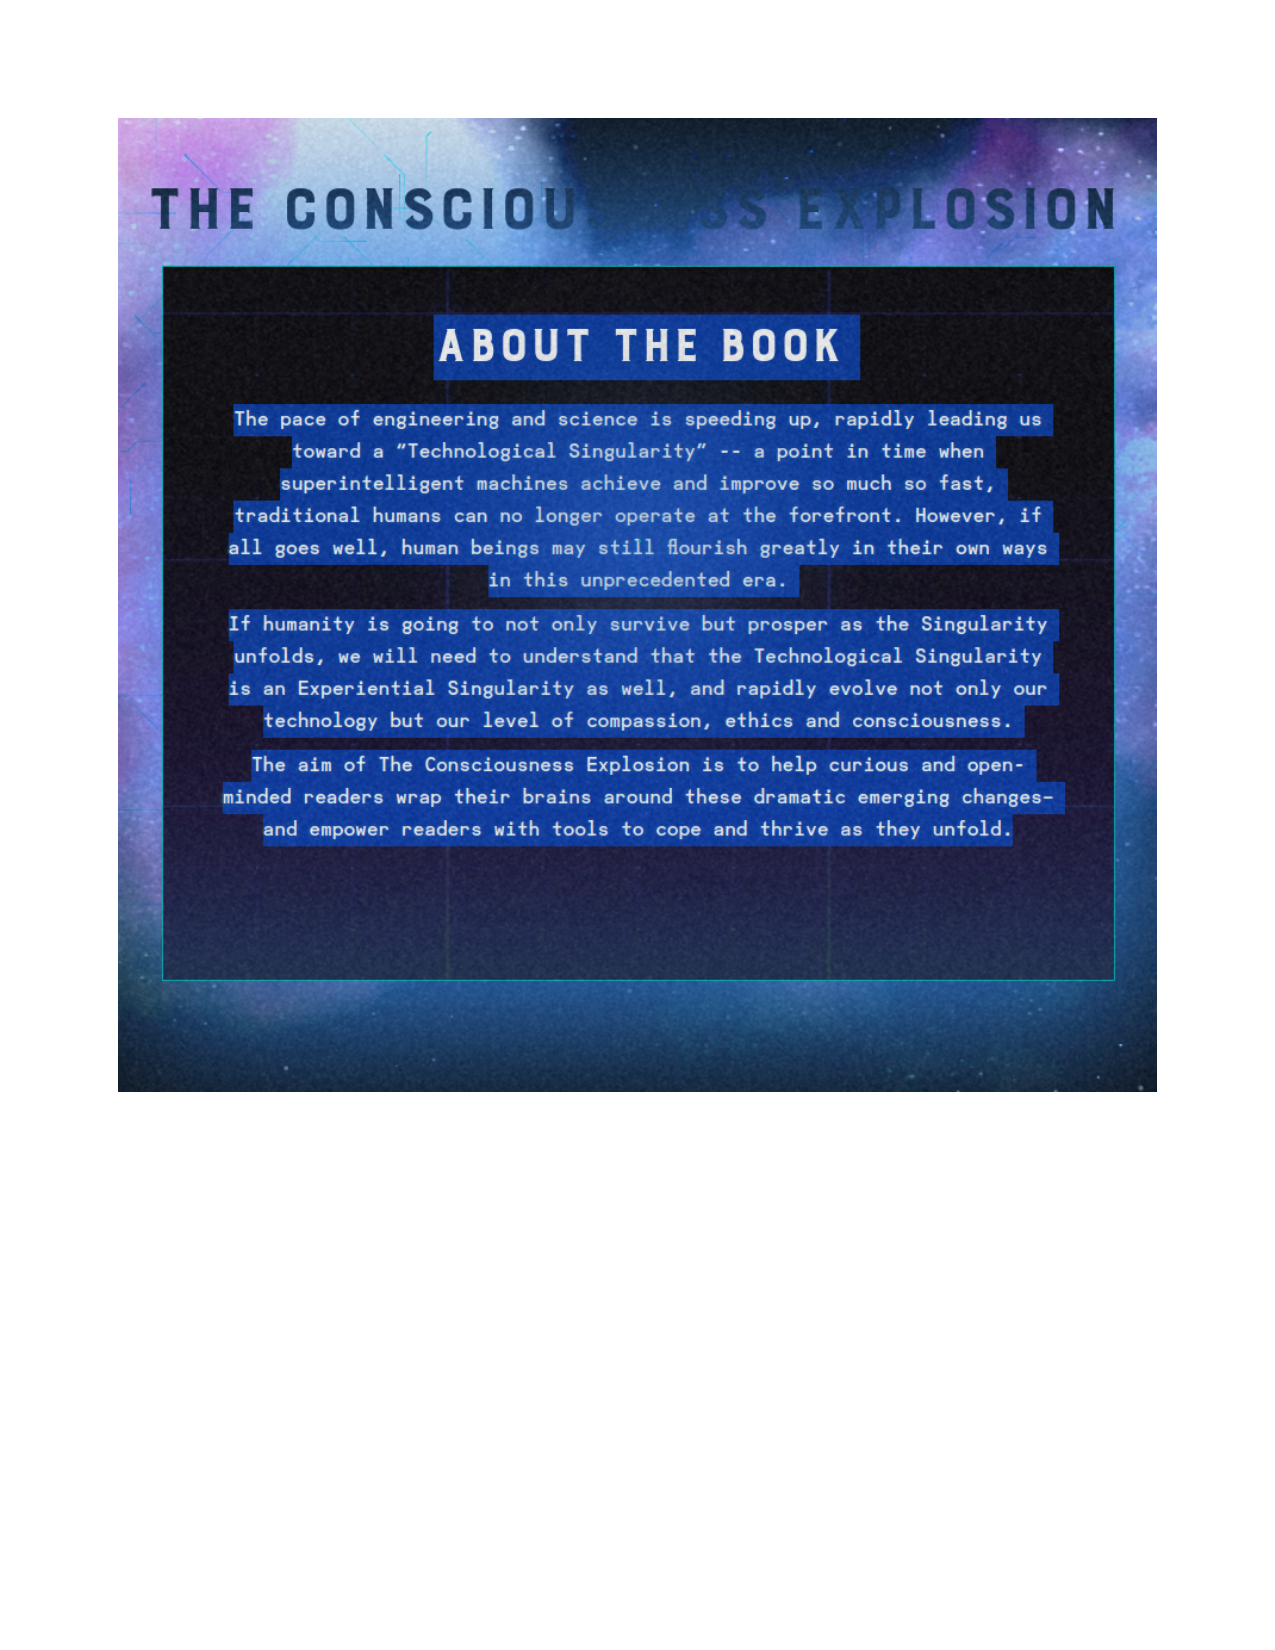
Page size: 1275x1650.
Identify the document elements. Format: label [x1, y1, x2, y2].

picture [118, 118, 1157, 1092]
